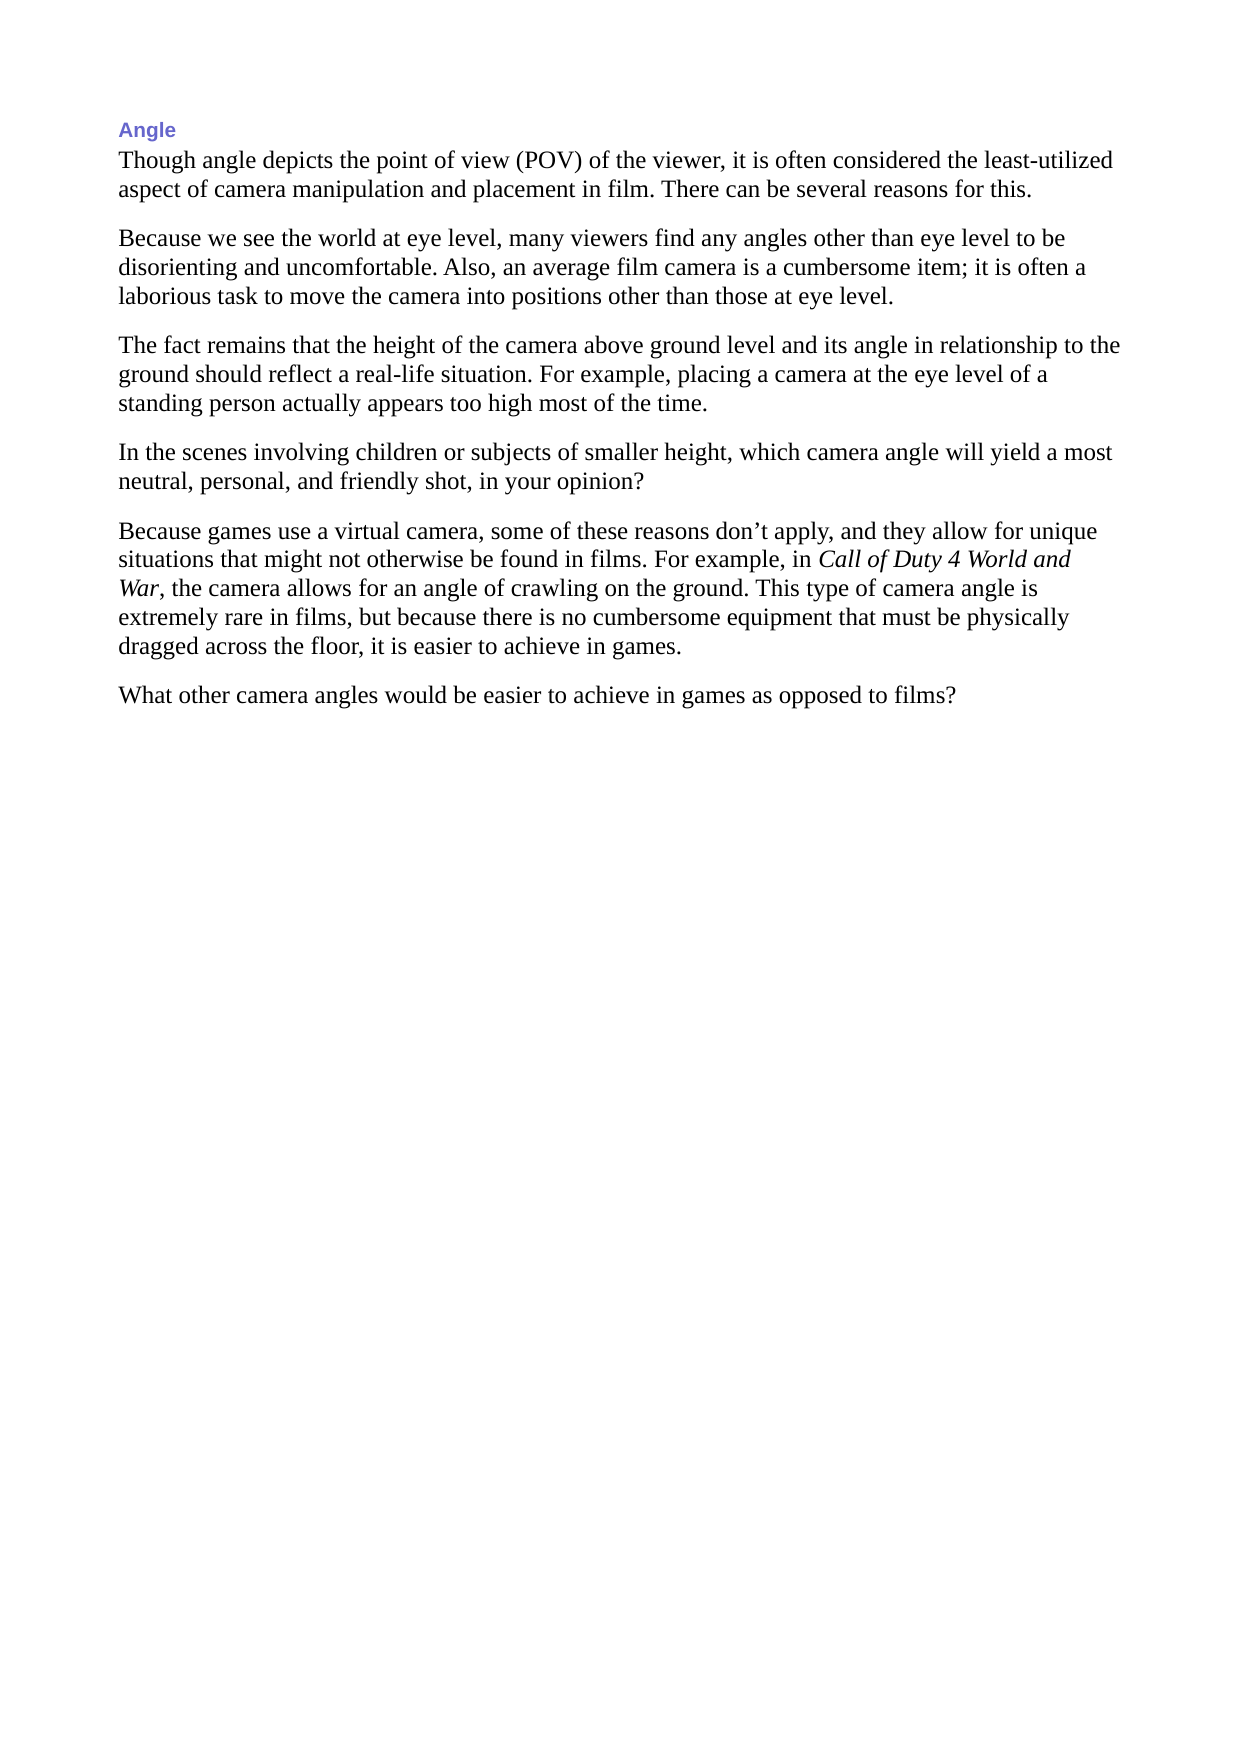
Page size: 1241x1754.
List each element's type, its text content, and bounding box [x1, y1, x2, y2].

text What other camera angles would be easier to achieve in games as opposed to films? [118, 680, 1122, 709]
text Because we see the world at eye level, many viewers find any angles other than eye level to be disorienting and uncomfortable. Also, an average film camera is a cumbersome item; it is often a laborious task to move the camera into positions other than those at eye level. [118, 223, 1122, 309]
text In the scenes involving children or subjects of smaller height, which camera angle will yield a most neutral, personal, and friendly shot, in your opinion? [118, 437, 1122, 495]
text Though angle depicts the point of view (POV) of the viewer, it is often considered the least-utilized aspect of camera manipulation and placement in film. There can be several reasons for this. [118, 145, 1122, 202]
text Angle [118, 118, 1122, 142]
text Because games use a virtual camera, some of these reasons don’t apply, and they allow for unique situations that might not otherwise be found in films. For example, in Call of Duty 4 World and War, the camera allows for an angle of crawling on the ground. This type of camera angle is extremely rare in films, but because there is no cumbersome equipment that must be physically dragged across the floor, it is easier to achieve in games. [118, 516, 1122, 659]
text The fact remains that the height of the camera above ground level and its angle in relationship to the ground should reflect a real-life situation. For example, placing a camera at the eye level of a standing person actually appears too high most of the time. [118, 330, 1122, 417]
